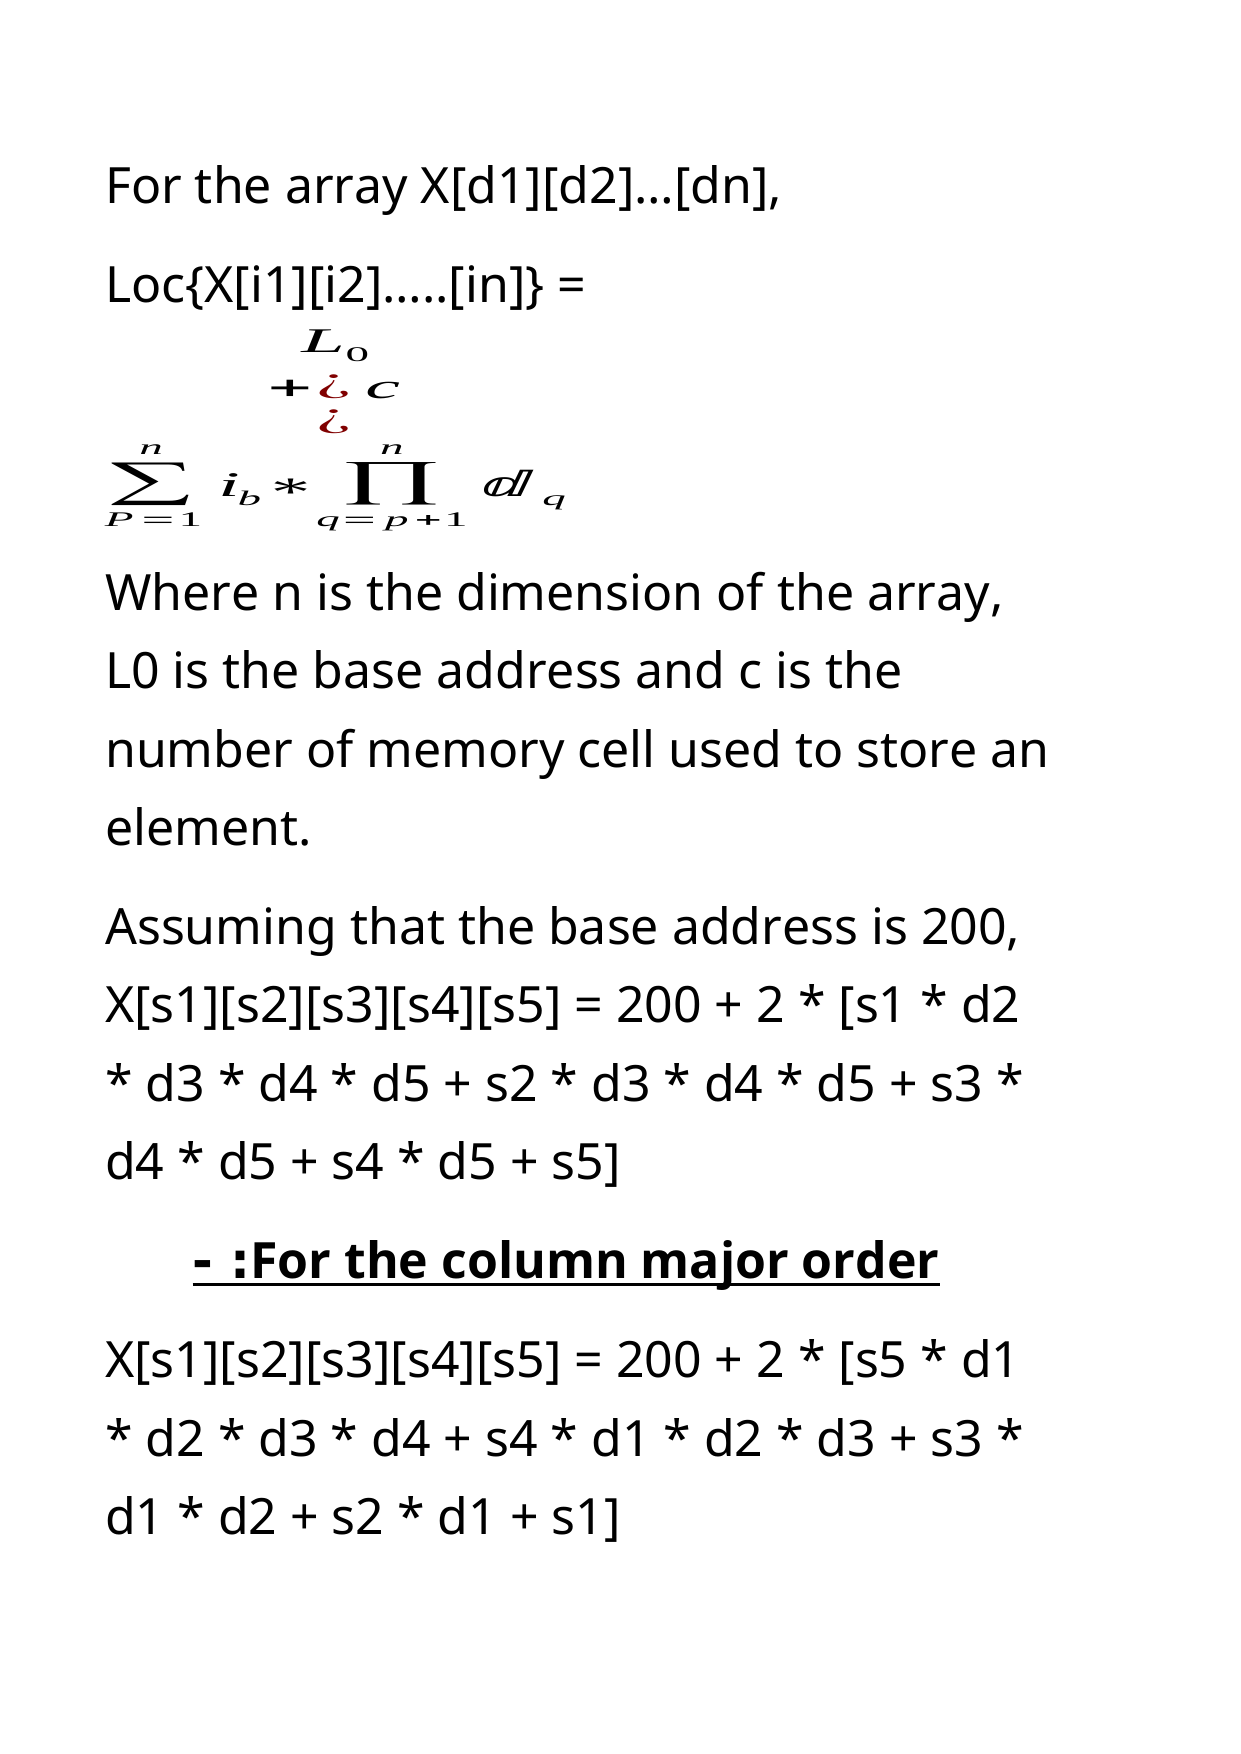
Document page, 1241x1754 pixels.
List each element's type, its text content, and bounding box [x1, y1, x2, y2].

text Loc{X[i1][i2]…..[in]} = [105, 249, 1053, 531]
text Where n is the dimension of the array, L0 is the base address and c is the number of memory cell used to store an element. [105, 557, 1053, 860]
text X[s1][s2][s3][s4][s5] = 200 + 2 * [s5 * d1 * d2 * d3 * d4 + s4 * d1 * d2 * d3 + s3 * d1 * d2 + s2 * d1 + s1] [105, 1324, 1053, 1549]
text Assuming that the base address is 200, X[s1][s2][s3][s4][s5] = 200 + 2 * [s1 * d2 * d3 * d4 * d5 + s2 * d3 * d4 * d5 + s3 * d4 * d5 + s4 * d5 + s5] [105, 891, 1053, 1194]
list For the column major order: - [105, 1225, 940, 1293]
text For the array X[d1][d2]…[dn], [105, 150, 1053, 218]
